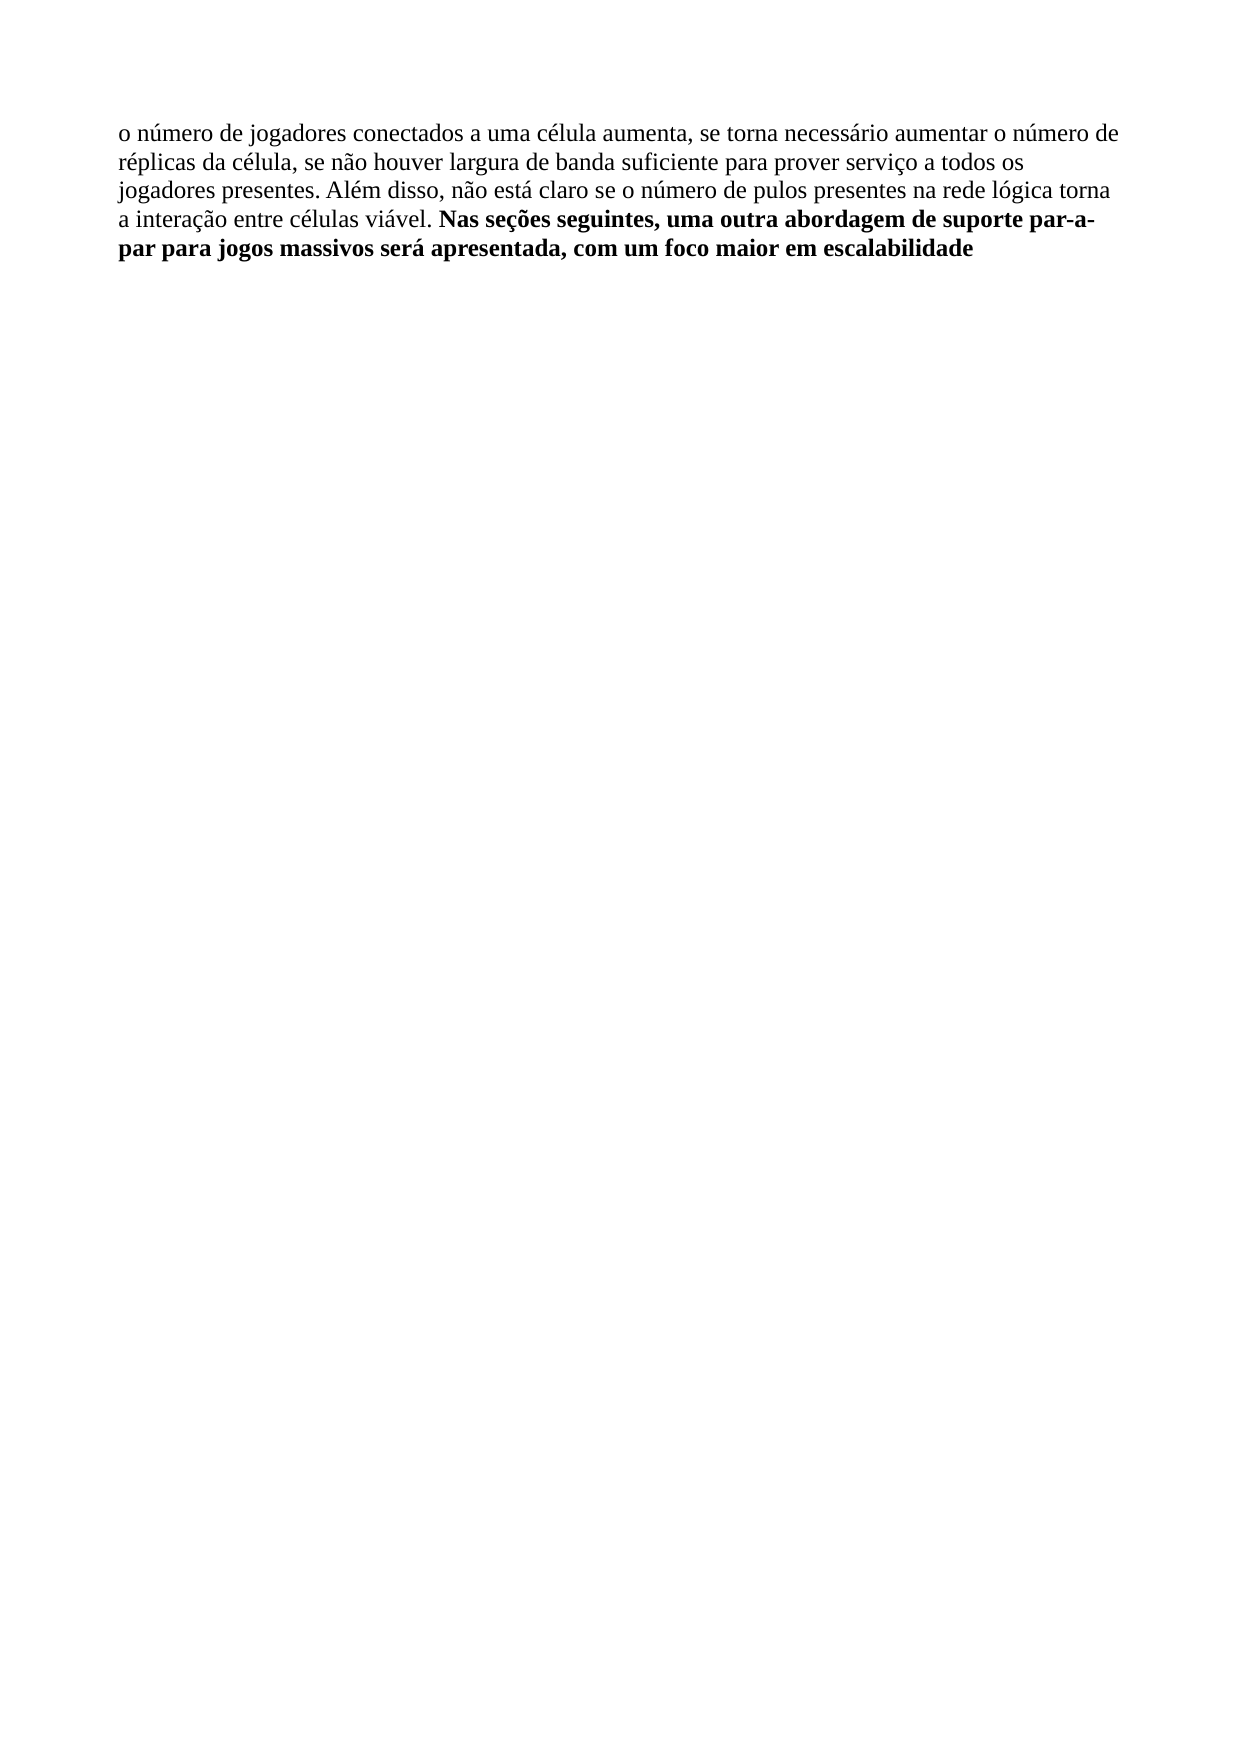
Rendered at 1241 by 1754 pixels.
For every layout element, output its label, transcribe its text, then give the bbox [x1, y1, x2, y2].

text o número de jogadores conectados a uma célula aumenta, se torna necessário aumentar o número de réplicas da célula, se não houver largura de banda suficiente para prover serviço a todos os jogadores presentes. Além disso, não está claro se o número de pulos presentes na rede lógica torna a interação entre células viável. Nas seções seguintes, uma outra abordagem de suporte par-a-par para jogos massivos será apresentada, com um foco maior em escalabilidade [118, 118, 1122, 262]
